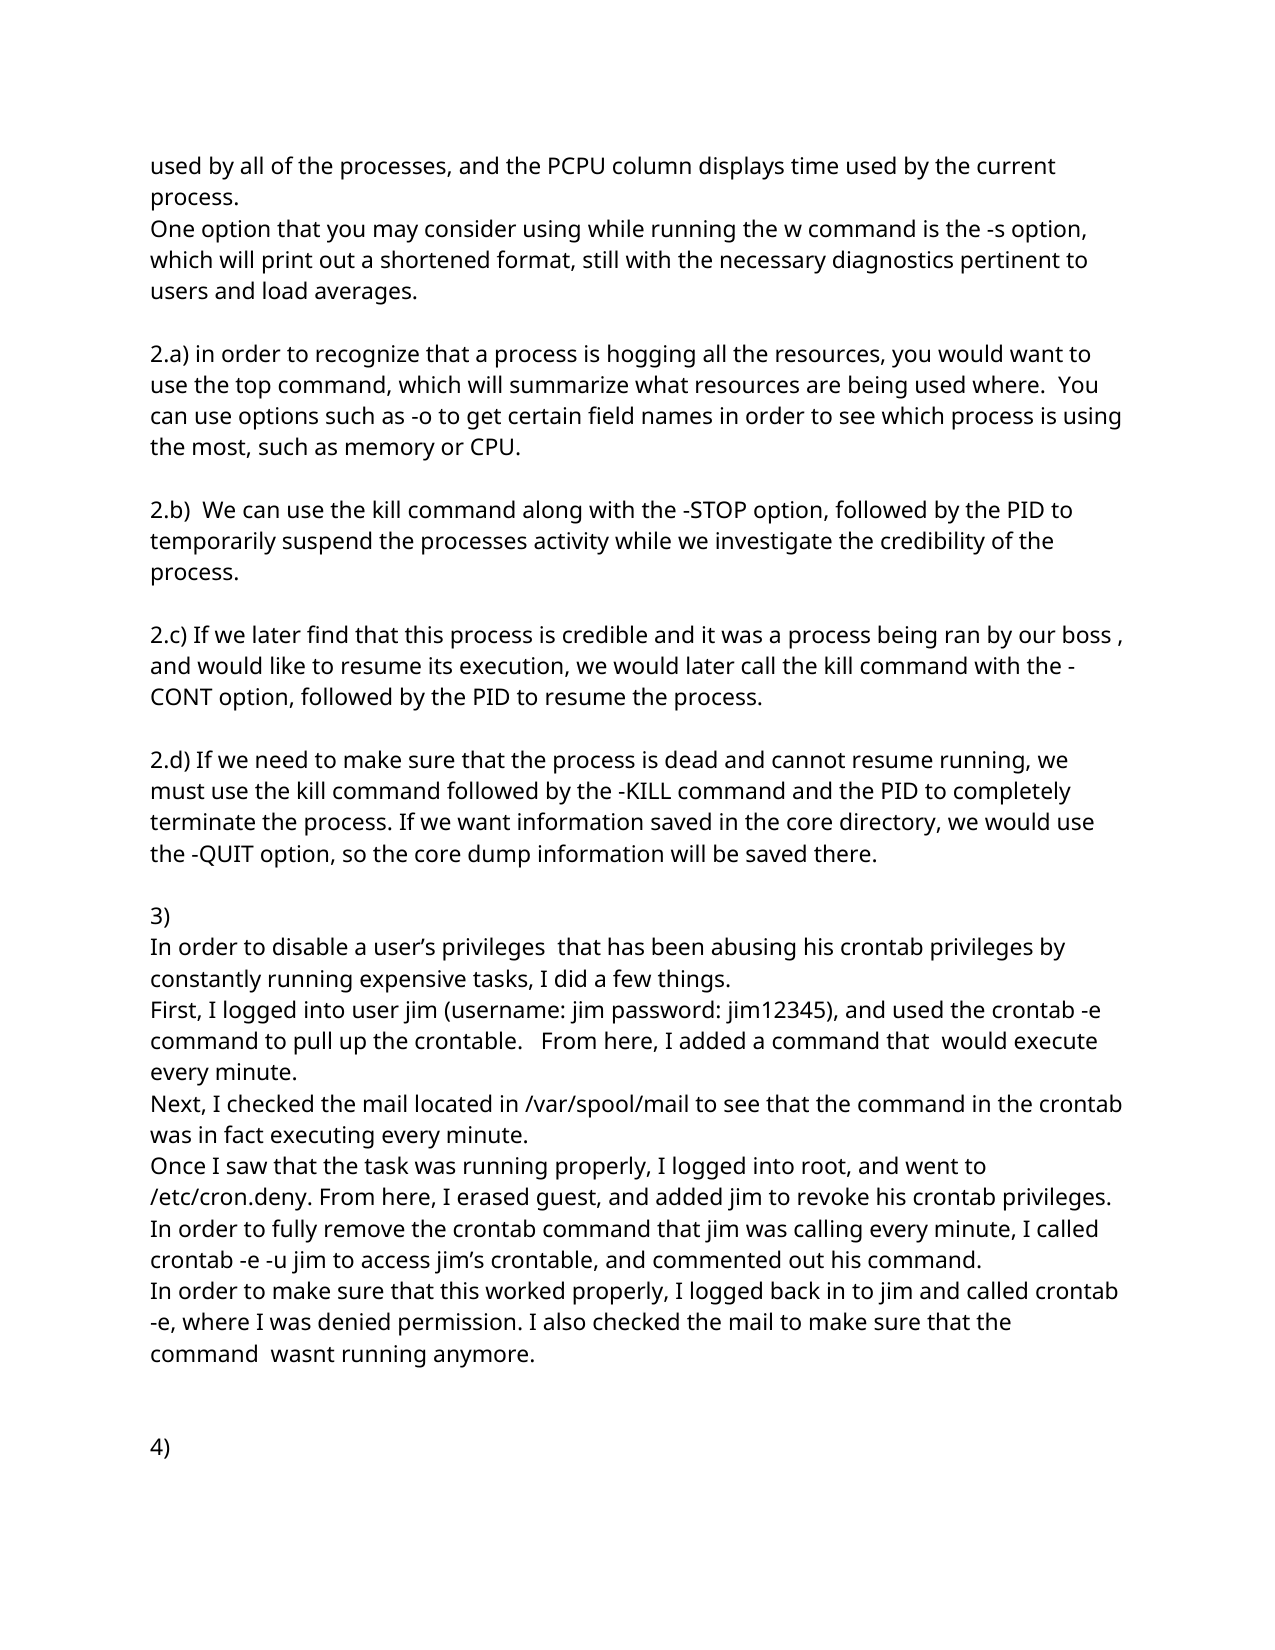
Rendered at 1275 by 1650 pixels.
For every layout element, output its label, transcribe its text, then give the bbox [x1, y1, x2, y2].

text In order to fully remove the crontab command that jim was calling every minute, I called crontab -e -u jim to access jim’s crontable, and commented out his command. [150, 1212, 1125, 1275]
text One option that you may consider using while running the w command is the -s option, which will print out a shortened format, still with the necessary diagnostics pertinent to users and load averages. [150, 212, 1125, 306]
text 2.a) in order to recognize that a process is hogging all the resources, you would want to use the top command, which will summarize what resources are being used where. You can use options such as -o to get certain field names in order to see which process is using the most, such as memory or CPU. [150, 337, 1125, 462]
text First, I logged into user jim (username: jim password: jim12345), and used the crontab -e command to pull up the crontable. From here, I added a command that would execute every minute. [150, 994, 1125, 1087]
text 3) [150, 900, 1125, 931]
text Next, I checked the mail located in /var/spool/mail to see that the command in the crontab was in fact executing every minute. [150, 1087, 1125, 1150]
text Once I saw that the task was running properly, I logged into root, and went to /etc/cron.deny. From here, I erased guest, and added jim to revoke his crontab privileges. [150, 1150, 1125, 1212]
text used by all of the processes, and the PCPU column displays time used by the current process. [150, 150, 1125, 212]
text 2.b) We can use the kill command along with the -STOP option, followed by the PID to temporarily suspend the processes activity while we investigate the credibility of the process. [150, 494, 1125, 587]
text 2.c) If we later find that this process is credible and it was a process being ran by our boss , and would like to resume its execution, we would later call the kill command with the -CONT option, followed by the PID to resume the process. [150, 619, 1125, 712]
text In order to disable a user’s privileges that has been abusing his crontab privileges by constantly running expensive tasks, I did a few things. [150, 931, 1125, 994]
text 2.d) If we need to make sure that the process is dead and cannot resume running, we must use the kill command followed by the -KILL command and the PID to completely terminate the process. If we want information saved in the core directory, we would use the -QUIT option, so the core dump information will be saved there. [150, 744, 1125, 869]
text 4) [150, 1431, 1125, 1462]
text In order to make sure that this worked properly, I logged back in to jim and called crontab -e, where I was denied permission. I also checked the mail to make sure that the command wasnt running anymore. [150, 1275, 1125, 1369]
